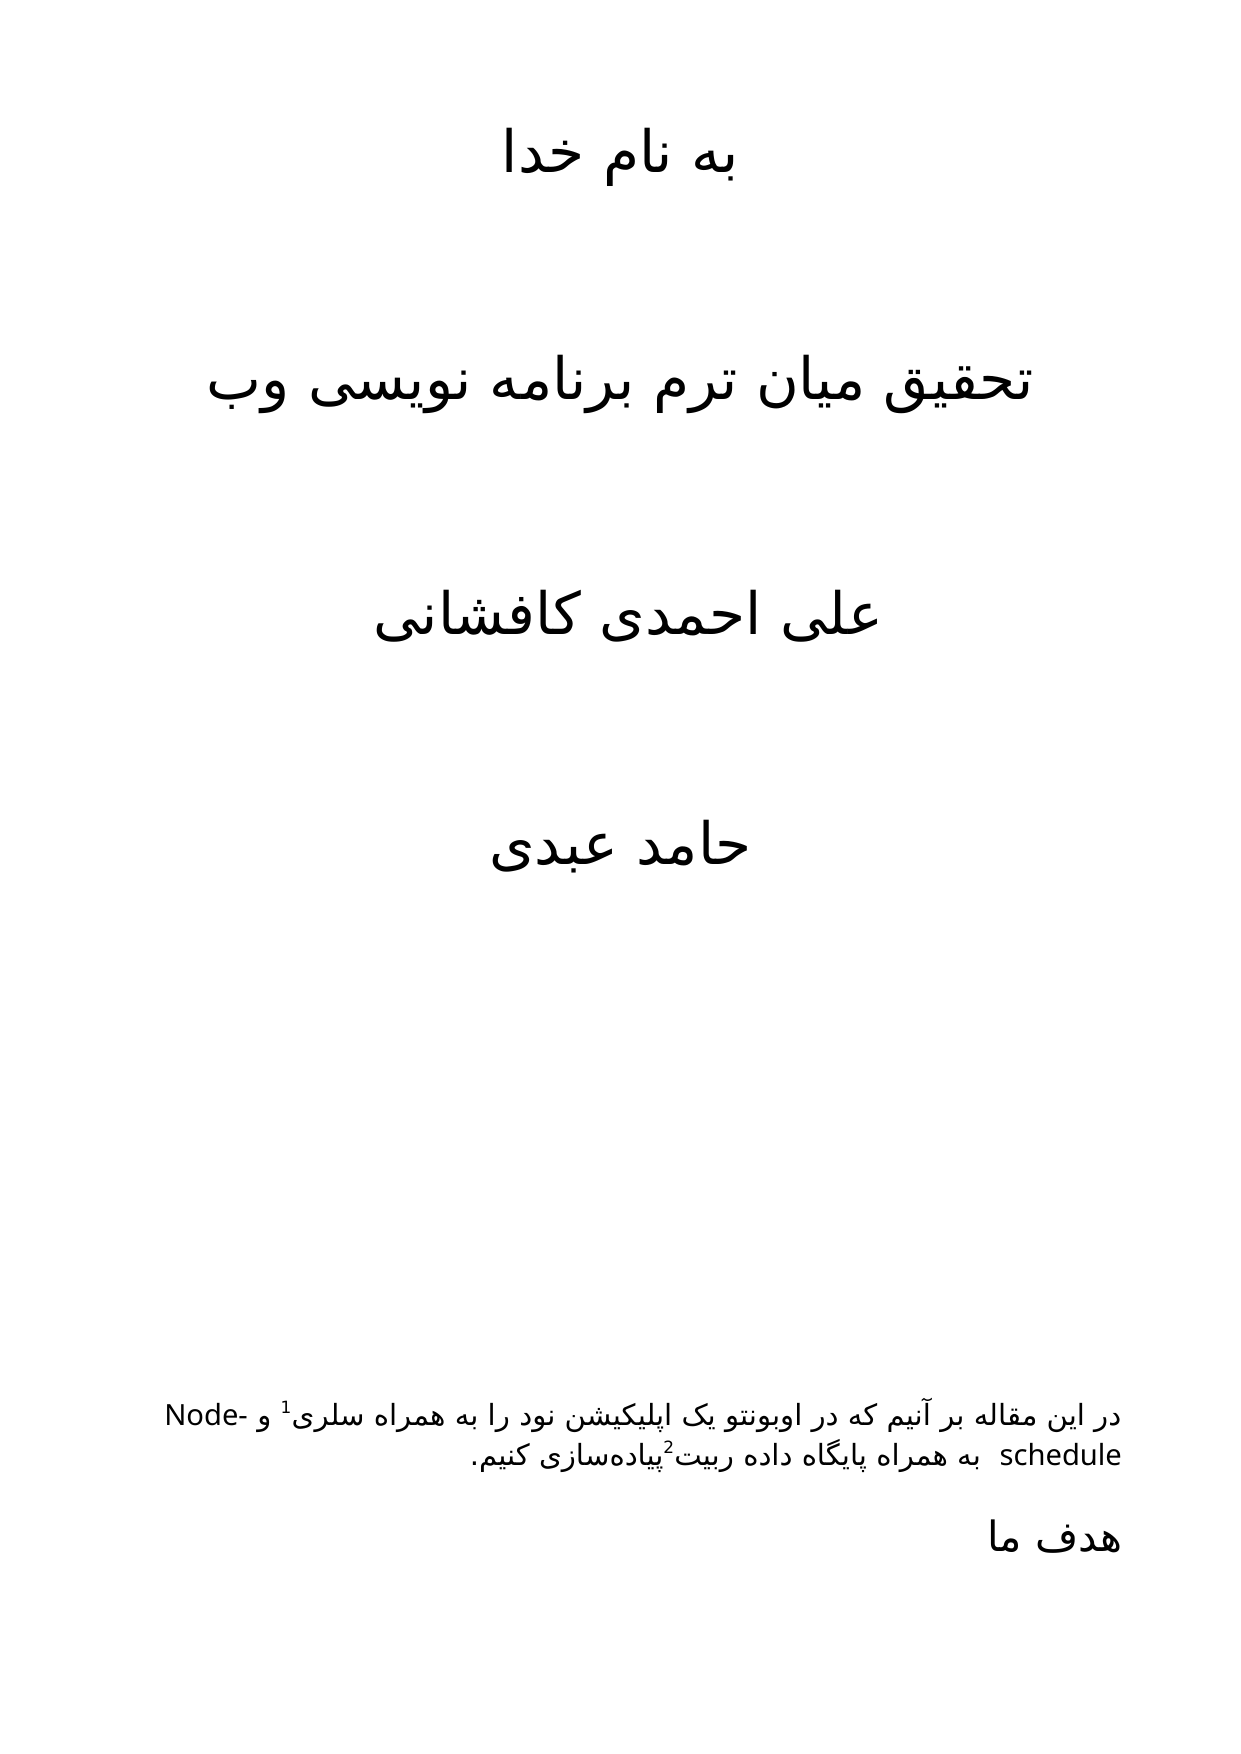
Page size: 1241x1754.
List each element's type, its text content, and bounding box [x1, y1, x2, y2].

text تحقیق میان ترم برنامه نویسی وب [118, 345, 1122, 413]
text حامد عبدی [118, 810, 1122, 878]
text در این مقاله بر آنیم که در اوبونتو یک اپلیکیشن نود را به همراه سلری1 و Node-schedule به همراه پایگاه داده ربیت2پیاده‌سازی کنیم. [118, 1394, 1122, 1473]
text به نام خدا [118, 118, 1122, 186]
text علی احمدی کافشانی [118, 572, 1122, 651]
text هدف ما [118, 1513, 1122, 1562]
